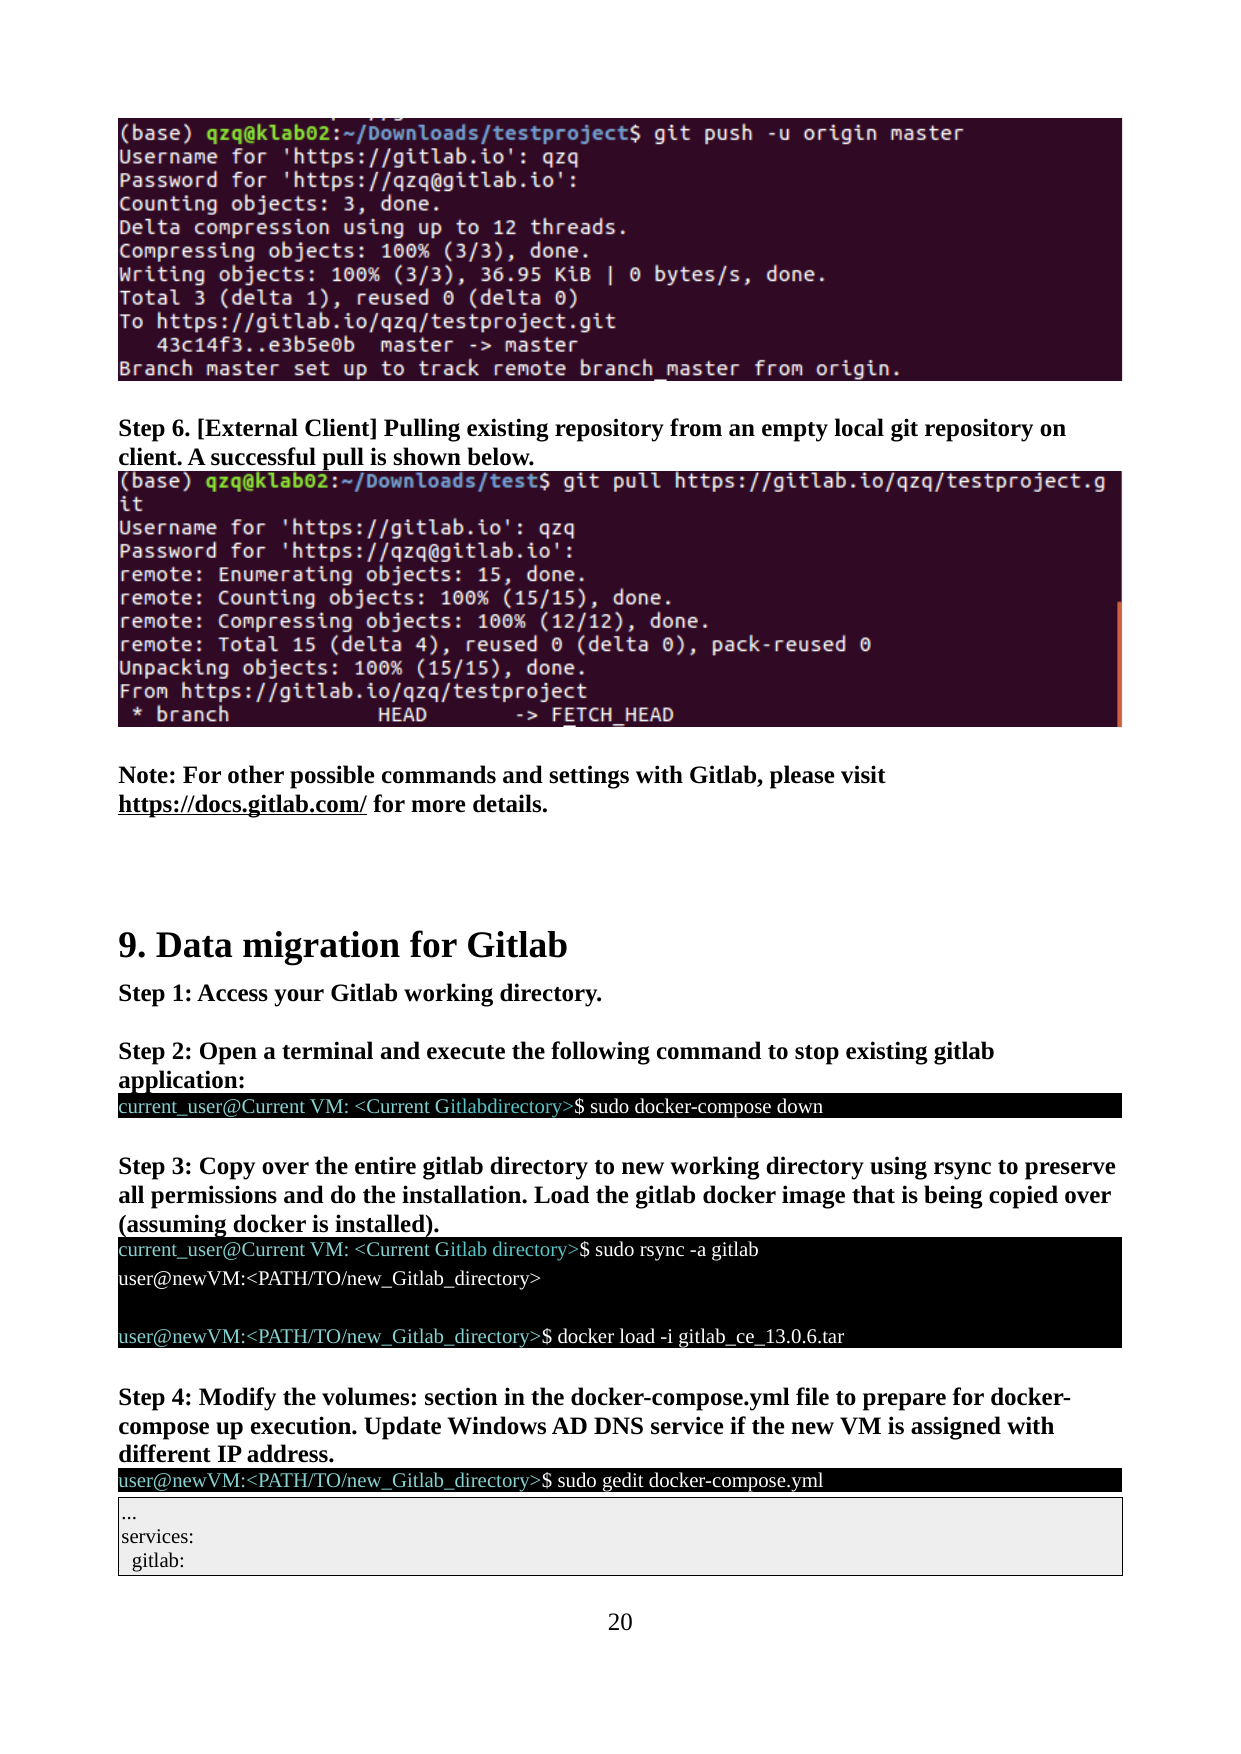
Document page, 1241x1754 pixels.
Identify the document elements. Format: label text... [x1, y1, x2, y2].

text Step 4: Modify the volumes: section in the docker-compose.yml file to prepare for docker-compose up execution. Update Windows AD DNS service if the new VM is assigned with different IP address. [118, 1382, 1122, 1468]
text user@newVM:<PATH/TO/new_Gitlab_directory>$ sudo gedit docker-compose.yml [118, 1468, 1122, 1492]
text services: [119, 1521, 1122, 1545]
text Note: For other possible commands and settings with Gitlab, please visit https://docs.gitlab.com/ for more details. [118, 760, 1122, 817]
subtitle 9. Data migration for Gitlab [118, 923, 1122, 966]
text ... [119, 1498, 1122, 1521]
text Step 1: Access your Gitlab working directory. [118, 978, 1122, 1007]
text current_user@Current VM: <Current Gitlabdirectory>$ sudo docker-compose down [118, 1093, 1122, 1118]
text Step 2: Open a terminal and execute the following command to stop existing gitlab application: [118, 1036, 1122, 1093]
text current_user@Current VM: <Current Gitlab directory>$ sudo rsync -a gitlab user@newVM:<PATH/TO/new_Gitlab_directory> [118, 1237, 1122, 1290]
picture [118, 471, 1123, 727]
picture [118, 118, 1123, 381]
text user@newVM:<PATH/TO/new_Gitlab_directory>$ docker load -i gitlab_ce_13.0.6.tar [118, 1324, 1122, 1348]
text Step 3: Copy over the entire gitlab directory to new working directory using rsync to preserve all permissions and do the installation. Load the gitlab docker image that is being copied over (assuming docker is installed). [118, 1151, 1122, 1237]
text Step 6. [External Client] Pulling existing repository from an empty local git repository on client. A successful pull is shown below. [118, 413, 1122, 471]
text gitlab: [119, 1545, 1122, 1575]
